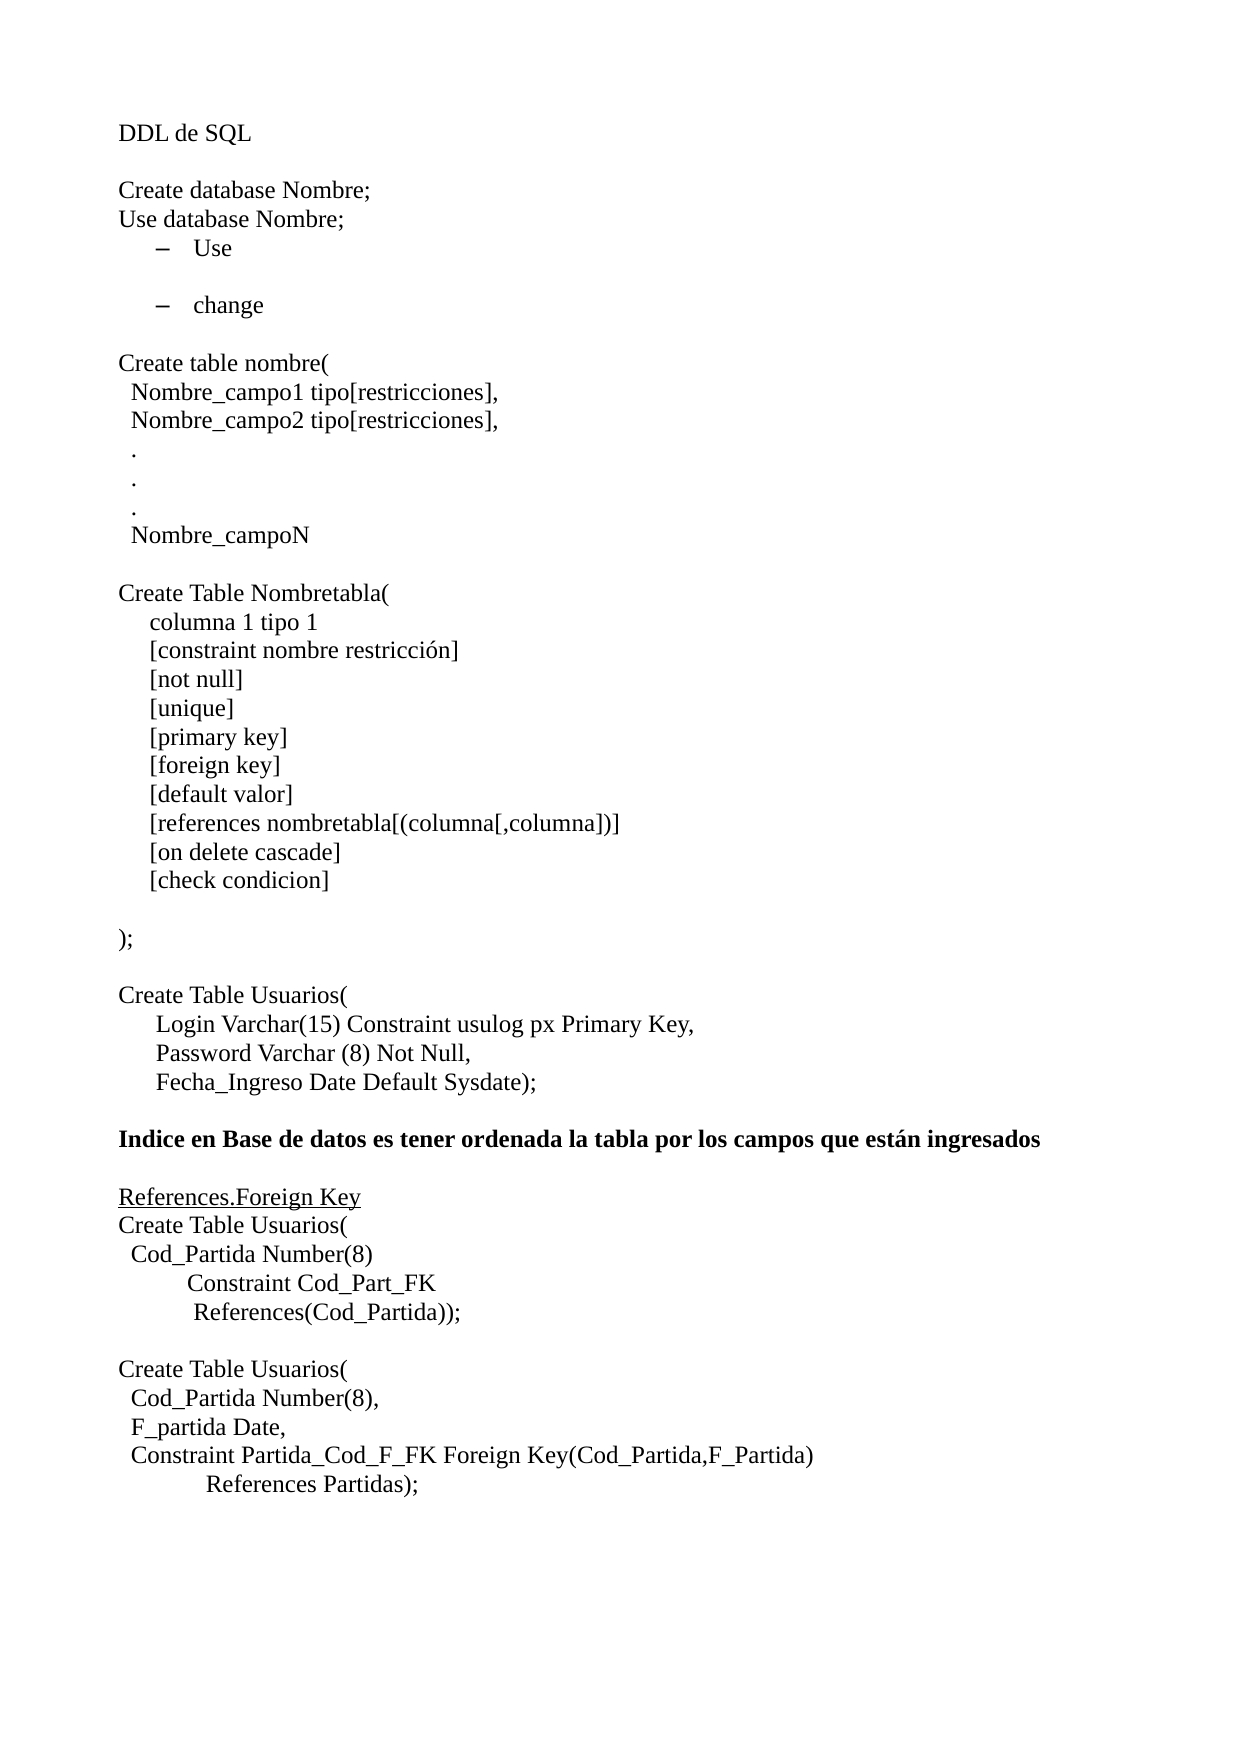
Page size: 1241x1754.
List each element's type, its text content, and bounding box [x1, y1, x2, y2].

text Cod_Partida Number(8) [118, 1239, 1122, 1268]
text [default valor] [118, 779, 1122, 808]
text [not null] [118, 664, 1122, 693]
text References Partidas); [118, 1469, 1122, 1498]
text References.Foreign Key [118, 1182, 1122, 1211]
text . [118, 492, 1122, 521]
text F_partida Date, [118, 1412, 1122, 1441]
text References(Cod_Partida)); [118, 1297, 1122, 1326]
text [unique] [118, 693, 1122, 722]
text . [118, 434, 1122, 463]
text Create Table Usuarios( [118, 1211, 1122, 1239]
text Create table nombre( [118, 348, 1122, 377]
list Use [156, 233, 1122, 291]
text ); [118, 923, 1122, 952]
text [on delete cascade] [118, 837, 1122, 866]
text Create Table Usuarios( [118, 1354, 1122, 1383]
text Nombre_campoN [118, 521, 1122, 549]
text Login Varchar(15) Constraint usulog px Primary Key, [118, 1009, 1122, 1038]
text . [118, 463, 1122, 492]
text Fecha_Ingreso Date Default Sysdate); [118, 1067, 1122, 1096]
text [check condicion] [118, 866, 1122, 894]
text Use database Nombre; [118, 204, 1122, 233]
text [primary key] [118, 722, 1122, 751]
text Cod_Partida Number(8), [118, 1383, 1122, 1412]
text [references nombretabla[(columna[,columna])] [118, 808, 1122, 837]
text [constraint nombre restricción] [118, 636, 1122, 664]
text columna 1 tipo 1 [118, 607, 1122, 636]
text Indice en Base de datos es tener ordenada la tabla por los campos que están ingresados [118, 1124, 1122, 1153]
text Create Table Usuarios( [118, 981, 1122, 1009]
text DDL de SQL [118, 118, 1122, 147]
text Constraint Partida_Cod_F_FK Foreign Key(Cod_Partida,F_Partida) [118, 1441, 1122, 1469]
text Create Table Nombretabla( [118, 578, 1122, 607]
text Password Varchar (8) Not Null, [118, 1038, 1122, 1067]
text Nombre_campo1 tipo[restricciones], [118, 377, 1122, 406]
text [foreign key] [118, 751, 1122, 779]
text Constraint Cod_Part_FK [118, 1268, 1122, 1297]
text Nombre_campo2 tipo[restricciones], [118, 406, 1122, 434]
text Create database Nombre; [118, 176, 1122, 204]
list change [156, 291, 1122, 319]
